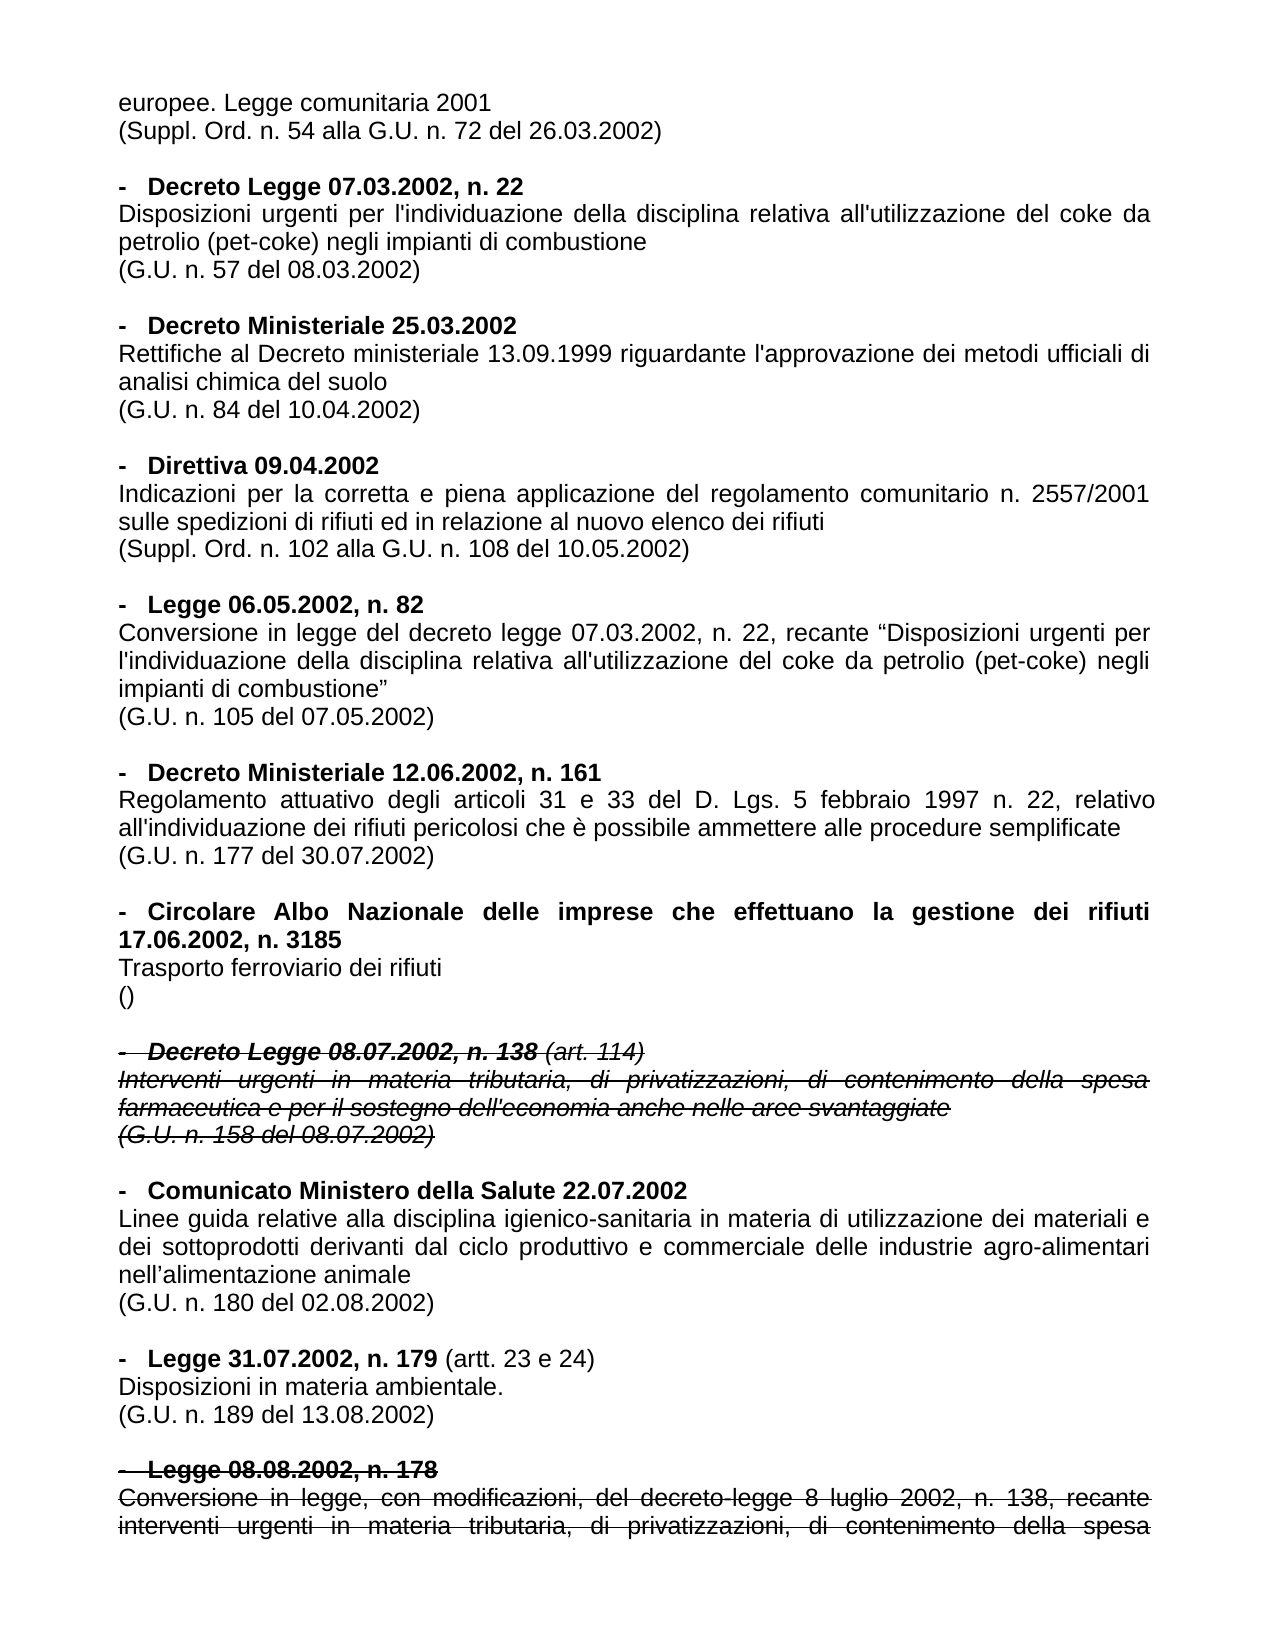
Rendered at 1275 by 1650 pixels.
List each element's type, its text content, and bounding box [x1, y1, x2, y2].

subtitle (G.U. n. 84 del 10.04.2002) [118, 396, 1152, 423]
subtitle europee. Legge comunitaria 2001 [118, 88, 1152, 116]
subtitle Conversione in legge, con modificazioni, del decreto-legge 8 luglio 2002, n. 138, recante interventi urgenti in materia tributaria, di privatizzazioni, di contenimento della spesa farmaceutica e per il sostegno dell' economia anche nelle aree svantaggiate [118, 1500, 1152, 1540]
subtitle Linee guida relative alla disciplina igienico-sanitaria in materia di utilizzazione dei materiali e dei sottoprodotti derivanti dal ciclo produttivo e commerciale delle industrie agro-alimentari nell’alimentazione animale [118, 1205, 1152, 1289]
subtitle - Legge 31.07.2002, n. 179 (artt. 23 e 24) [118, 1344, 1152, 1372]
subtitle Trasporto ferroviario dei rifiuti [118, 954, 1152, 982]
subtitle - Decreto Ministeriale 25.03.2002 [118, 312, 1152, 340]
subtitle (G.U. n. 189 del 13.08.2002) [118, 1400, 1152, 1428]
subtitle (G.U. n. 105 del 07.05.2002) [118, 703, 1152, 731]
text - Decreto Ministeriale 12.06.2002, n. 161 [118, 758, 1152, 786]
subtitle (G.U. n. 158 del 08.07.2002) [118, 1121, 1152, 1149]
subtitle Disposizioni in materia ambientale. [118, 1372, 1152, 1400]
subtitle Indicazioni per la corretta e piena applicazione del regolamento comunitario n. 2557/2001 sulle spedizioni di rifiuti ed in relazione al nuovo elenco dei rifiuti [118, 479, 1152, 535]
subtitle Interventi urgenti in materia tributaria, di privatizzazioni, di contenimento della spesa farmaceutica e per il sostegno dell'economia anche nelle aree svantaggiate [118, 1065, 1152, 1121]
subtitle (Suppl. Ord. n. 54 alla G.U. n. 72 del 26.03.2002) [118, 116, 1152, 144]
subtitle - Direttiva 09.04.2002 [118, 451, 1152, 479]
subtitle Conversione in legge, con modificazioni, del decreto-legge 8 luglio 2002, n. 138, recante interventi urgenti in materia tributaria, di privatizzazioni, di contenimento della spesa farmaceutica e per il sostegno dell' economia anche nelle aree svantaggiate [118, 1484, 1152, 1499]
text () [118, 982, 1157, 1009]
subtitle (G.U. n. 57 del 08.03.2002) [118, 256, 1152, 284]
subtitle - Comunicato Ministero della Salute 22.07.2002 [118, 1177, 1152, 1205]
subtitle Conversione in legge del decreto legge 07.03.2002, n. 22, recante “Disposizioni urgenti per l'individuazione della disciplina relativa all'utilizzazione del coke da petrolio (pet-coke) negli impianti di combustione” [118, 619, 1152, 703]
subtitle - Decreto Legge 07.03.2002, n. 22 [118, 172, 1152, 200]
text Regolamento attuativo degli articoli 31 e 33 del D. Lgs. 5 febbraio 1997 n. 22, relativo all'individuazione dei rifiuti pericolosi che è possibile ammettere alle procedure semplificate [118, 786, 1157, 842]
subtitle - Legge 06.05.2002, n. 82 [118, 591, 1152, 619]
subtitle - Legge 08.08.2002, n. 178 [118, 1456, 1152, 1484]
text - Circolare Albo Nazionale delle imprese che effettuano la gestione dei rifiuti 17.06.2002, n. 3185 [118, 898, 1152, 954]
subtitle - Decreto Legge 08.07.2002, n. 138 (art. 114) [118, 1037, 1152, 1065]
subtitle Rettifiche al Decreto ministeriale 13.09.1999 riguardante l'approvazione dei metodi ufficiali di analisi chimica del suolo [118, 340, 1152, 396]
subtitle Disposizioni urgenti per l'individuazione della disciplina relativa all'utilizzazione del coke da petrolio (pet-coke) negli impianti di combustione [118, 200, 1152, 256]
subtitle (G.U. n. 180 del 02.08.2002) [118, 1289, 1152, 1317]
subtitle (Suppl. Ord. n. 102 alla G.U. n. 108 del 10.05.2002) [118, 535, 1152, 563]
text (G.U. n. 177 del 30.07.2002) [118, 842, 1152, 870]
